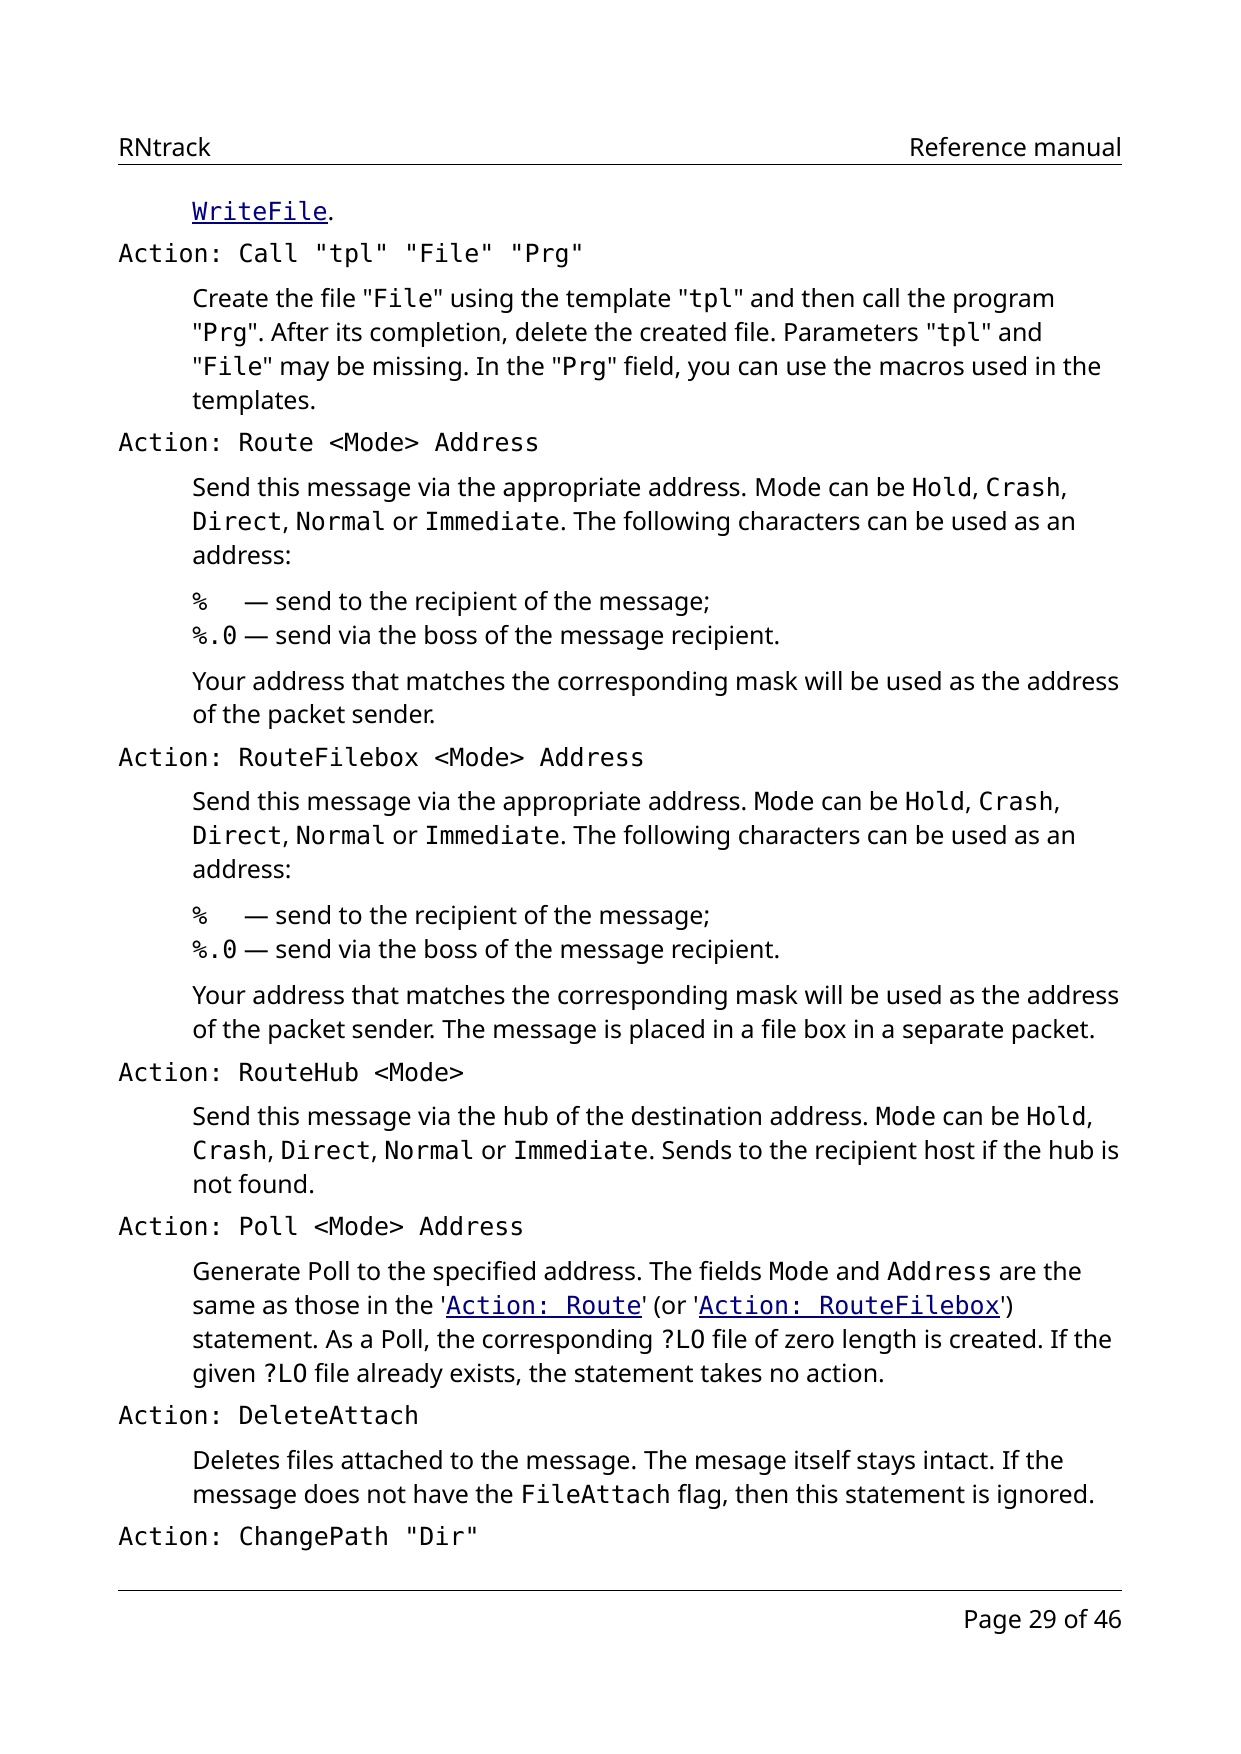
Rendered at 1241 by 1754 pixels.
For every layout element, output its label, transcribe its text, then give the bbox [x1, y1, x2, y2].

text Send this message via the appropriate address. Mode can be Hold, Crash, Direct, Normal or Immediate. The following characters can be used as an address: [192, 784, 1122, 886]
text Action: Call "tpl" "File" "Prg" [118, 239, 1122, 268]
text Action: Poll <Mode> Address [118, 1213, 1122, 1242]
text % — send to the recipient of the message; %.0 — send via the boss of the message recipient. [192, 898, 1122, 966]
text Action: ChangePath "Dir" [118, 1522, 1122, 1552]
text Send this message via the appropriate address. Mode can be Hold, Crash, Direct, Normal or Immediate. The following characters can be used as an address: [192, 469, 1122, 571]
text % — send to the recipient of the message; %.0 — send via the boss of the message recipient. [192, 583, 1122, 651]
text Deletes files attached to the message. The mesage itself stays intact. If the message does not have the FileAttach flag, then this statement is ignored. [192, 1442, 1122, 1511]
text Action: DeleteAttach [118, 1402, 1122, 1431]
text Create the file "File" using the template "tpl" and then call the program "Prg". After its completion, delete the created file. Parameters "tpl" and "File" may be missing. In the "Prg" field, you can use the macros used in the templates. [192, 280, 1122, 417]
text Action: RouteFilebox <Mode> Address [118, 743, 1122, 772]
text Your address that matches the corresponding mask will be used as the address of the packet sender. [192, 663, 1122, 731]
text Action: Route <Mode> Address [118, 428, 1122, 457]
text Your address that matches the corresponding mask will be used as the address of the packet sender. The message is placed in a file box in a separate packet. [192, 978, 1122, 1046]
text Send this message via the hub of the destination address. Mode can be Hold, Crash, Direct, Normal or Immediate. Sends to the recipient host if the hub is not found. [192, 1099, 1122, 1201]
text Generate Poll to the specified address. The fields Mode and Address are the same as those in the 'Action: Route' (or 'Action: RouteFilebox') statement. As a Poll, the corresponding ?LO file of zero length is created. If the given ?LO file already exists, the statement takes no action. [192, 1253, 1122, 1390]
text Action: RouteHub <Mode> [118, 1058, 1122, 1087]
text WriteFile. [192, 193, 1122, 228]
